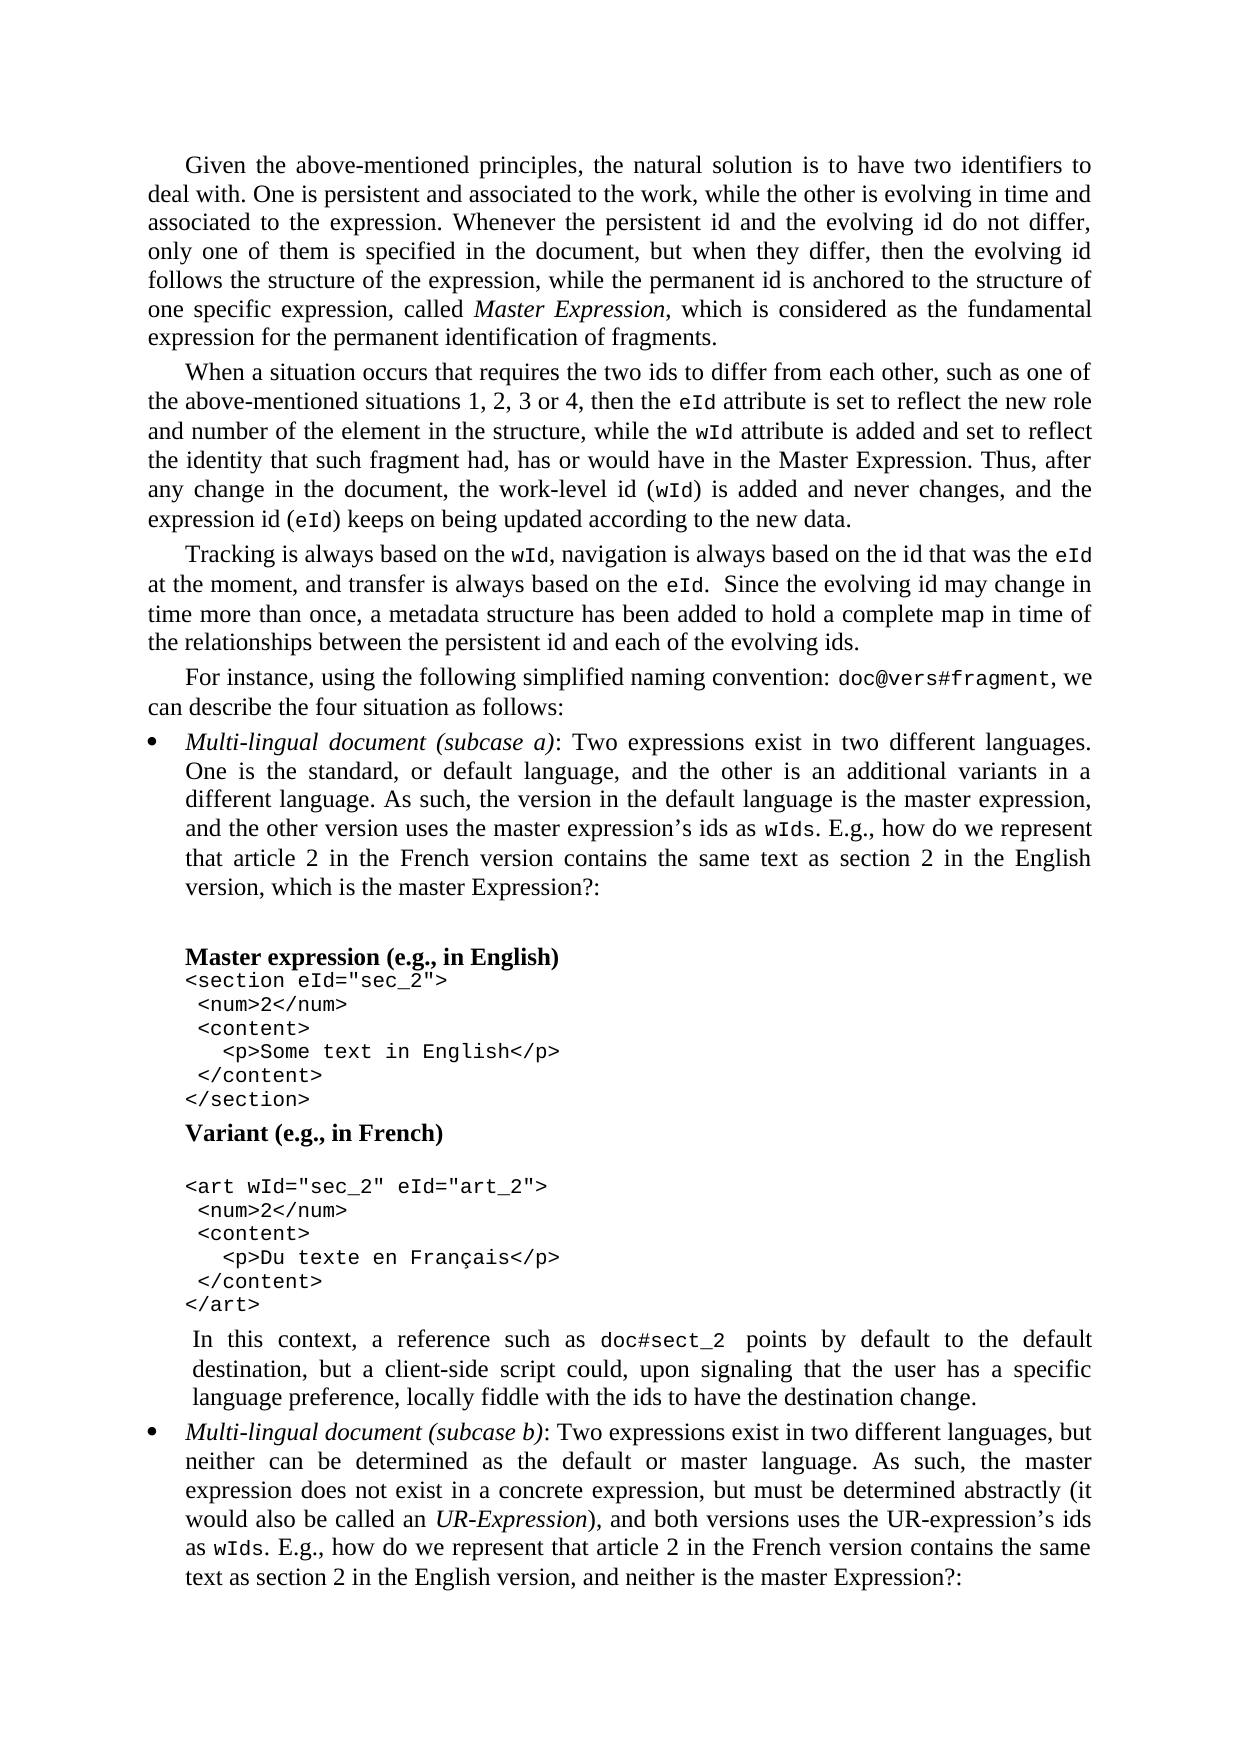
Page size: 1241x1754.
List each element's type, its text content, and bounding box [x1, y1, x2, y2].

text <num>2</num> [148, 994, 1092, 1018]
text Given the above-mentioned principles, the natural solution is to have two identifiers to deal with. One is persistent and associated to the work, while the other is evolving in time and associated to the expression. Whenever the persistent id and the evolving id do not differ, only one of them is specified in the document, but when they differ, then the evolving id follows the structure of the expression, while the permanent id is anchored to the structure of one specific expression, called Master Expression, which is considered as the fundamental expression for the permanent identification of fragments. [148, 150, 1092, 351]
text <p>Du texte en Français</p> [148, 1247, 1092, 1271]
text </content> [148, 1271, 1092, 1294]
text <num>2</num> [148, 1200, 1092, 1223]
text Variant (e.g., in French) [185, 1118, 1092, 1147]
text Master expression (e.g., in English) [185, 942, 1092, 970]
text Tracking is always based on the wId, navigation is always based on the id that was the eId at the moment, and transfer is always based on the eId. Since the evolving id may change in time more than once, a metadata structure has been added to hold a complete map in time of the relationships between the persistent id and each of the evolving ids. [148, 539, 1092, 656]
text <content> [148, 1223, 1092, 1247]
text </content> [148, 1065, 1092, 1089]
text <section eId="sec_2"> [148, 970, 1092, 994]
text When a situation occurs that requires the two ids to differ from each other, such as one of the above-mentioned situations 1, 2, 3 or 4, then the eId attribute is set to reflect the new role and number of the element in the structure, while the wId attribute is added and set to reflect the identity that such fragment had, has or would have in the Master Expression. Thus, after any change in the document, the work-level id (wId) is added and never changes, and the expression id (eId) keeps on being updated according to the new data. [148, 357, 1092, 533]
list Multi-lingual document (subcase b): Two expressions exist in two different languages, but neither can be determined as the default or master language. As such, the master expression does not exist in a concrete expression, but must be determined abstractly (it would also be called an UR-Expression), and both versions uses the UR-expression’s ids as wIds. E.g., how do we represent that article 2 in the French version contains the same text as section 2 in the English version, and neither is the master Expression?: [148, 1417, 1092, 1591]
text </section> [148, 1089, 1092, 1112]
text <p>Some text in English</p> [148, 1041, 1092, 1065]
text For instance, using the following simplified naming convention: doc@vers#fragment, we can describe the four situation as follows: [148, 662, 1092, 721]
list Multi-lingual document (subcase a): Two expressions exist in two different languages. One is the standard, or default language, and the other is an additional variants in a different language. As such, the version in the default language is the master expression, and the other version uses the master expression’s ids as wIds. E.g., how do we represent that article 2 in the French version contains the same text as section 2 in the English version, which is the master Expression?: [148, 727, 1092, 900]
text <art wId="sec_2" eId="art_2"> [148, 1176, 1092, 1200]
text <content> [148, 1018, 1092, 1041]
text In this context, a reference such as doc#sect_2 points by default to the default destination, but a client-side script could, upon signaling that the user has a specific language preference, locally fiddle with the ids to have the destination change. [148, 1324, 1092, 1411]
text </art> [148, 1294, 1092, 1318]
